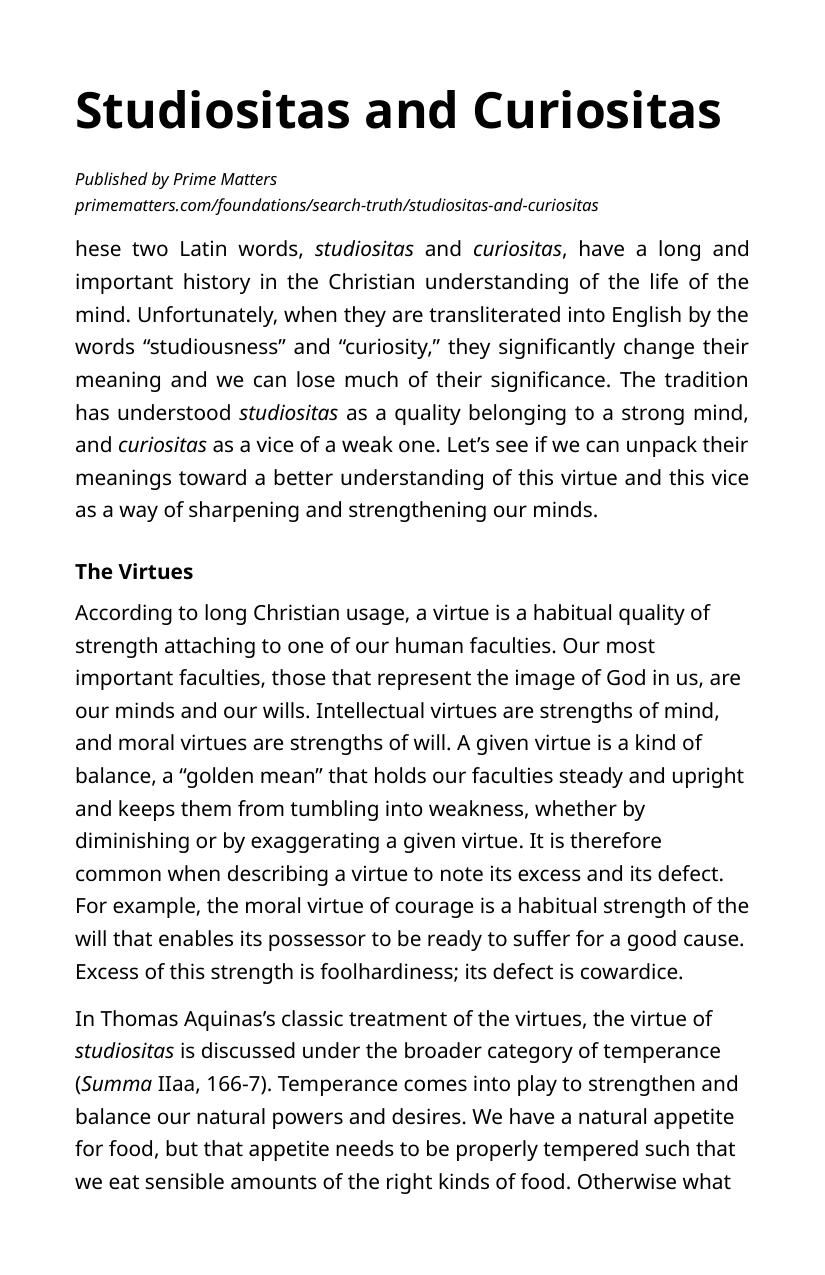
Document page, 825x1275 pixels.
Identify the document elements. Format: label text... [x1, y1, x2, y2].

subtitle The Virtues [75, 557, 750, 586]
text Studiositas and Curiositas [75, 75, 750, 143]
text According to long Christian usage, a virtue is a habitual quality of strength attaching to one of our human faculties. Our most important faculties, those that represent the image of God in us, are our minds and our wills. Intellectual virtues are strengths of mind, and moral virtues are strengths of will. A given virtue is a kind of balance, a “golden mean” that holds our faculties steady and upright and keeps them from tumbling into weakness, whether by diminishing or by exaggerating a given virtue. It is therefore common when describing a virtue to note its excess and its defect. For example, the moral virtue of courage is a habitual strength of the will that enables its possessor to be ready to suffer for a good cause. Excess of this strength is foolhardiness; its defect is cowardice. [75, 598, 750, 985]
text Published by Prime Matters primematters.com/foundations/search-truth/studiositas-and-curiositas [75, 168, 750, 217]
text hese two Latin words, studiositas and curiositas, have a long and important history in the Christian understanding of the life of the mind. Unfortunately, when they are transliterated into English by the words “studiousness” and “curiosity,” they significantly change their meaning and we can lose much of their significance. The tradition has understood studiositas as a quality belonging to a strong mind, and curiositas as a vice of a weak one. Let’s see if we can unpack their meanings toward a better understanding of this virtue and this vice as a way of sharpening and strengthening our minds. [75, 234, 750, 524]
text In Thomas Aquinas’s classic treatment of the virtues, the virtue of studiositas is discussed under the broader category of temperance (Summa IIaa, 166-7). Temperance comes into play to strengthen and balance our natural powers and desires. We have a natural appetite for food, but that appetite needs to be properly tempered such that we eat sensible amounts of the right kinds of food. Otherwise what [75, 1004, 750, 1195]
